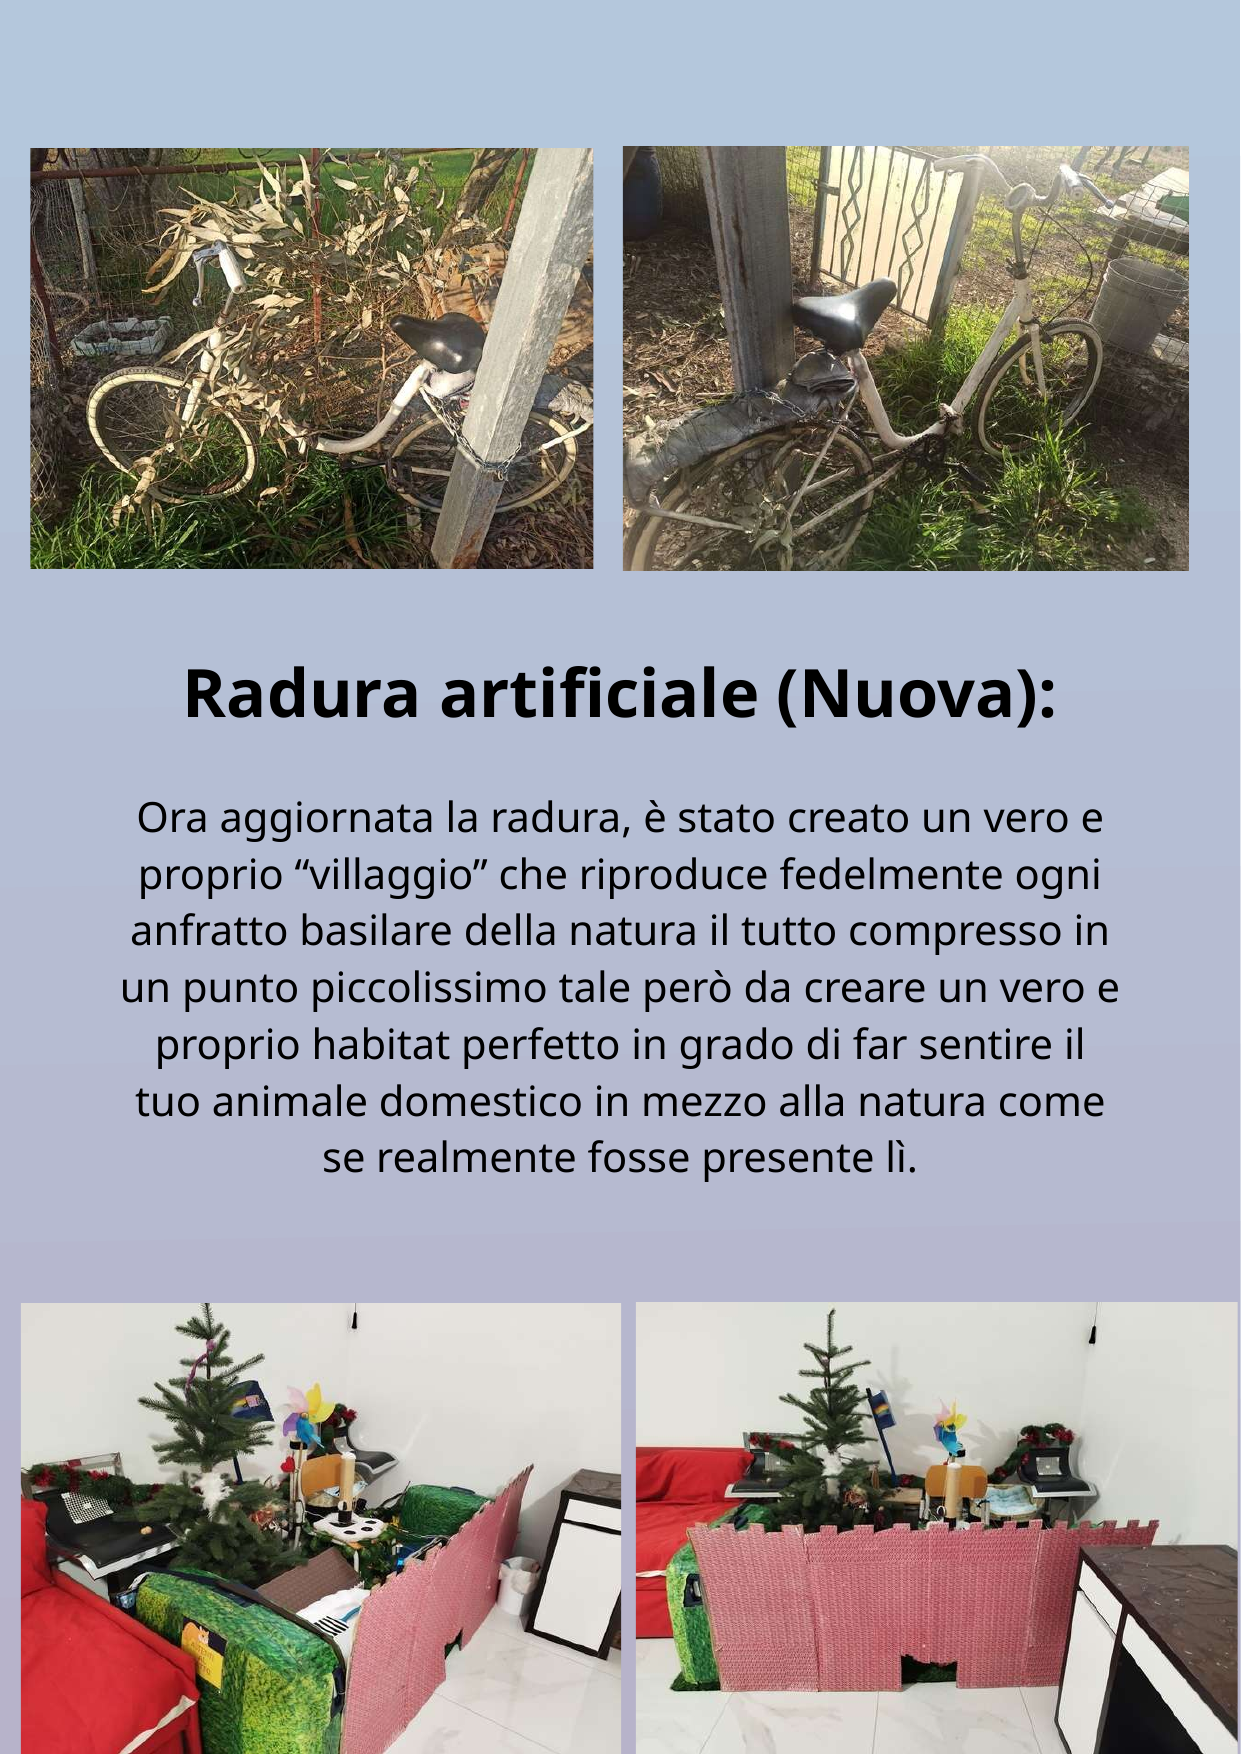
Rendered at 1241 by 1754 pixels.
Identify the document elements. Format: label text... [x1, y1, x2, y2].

picture [30, 148, 594, 569]
picture [20, 1303, 622, 1754]
text Radura artificiale (Nuova): [118, 373, 1122, 737]
picture [622, 146, 1189, 571]
picture [635, 1302, 1238, 1754]
text Ora aggiornata la radura, è stato creato un vero e proprio “villaggio” che riproduce fedelmente ogni anfratto basilare della natura il tutto compresso in un punto piccolissimo tale però da creare un vero e proprio habitat perfetto in grado di far sentire il tuo animale domestico in mezzo alla natura come se realmente fosse presente lì. [118, 788, 1122, 1185]
